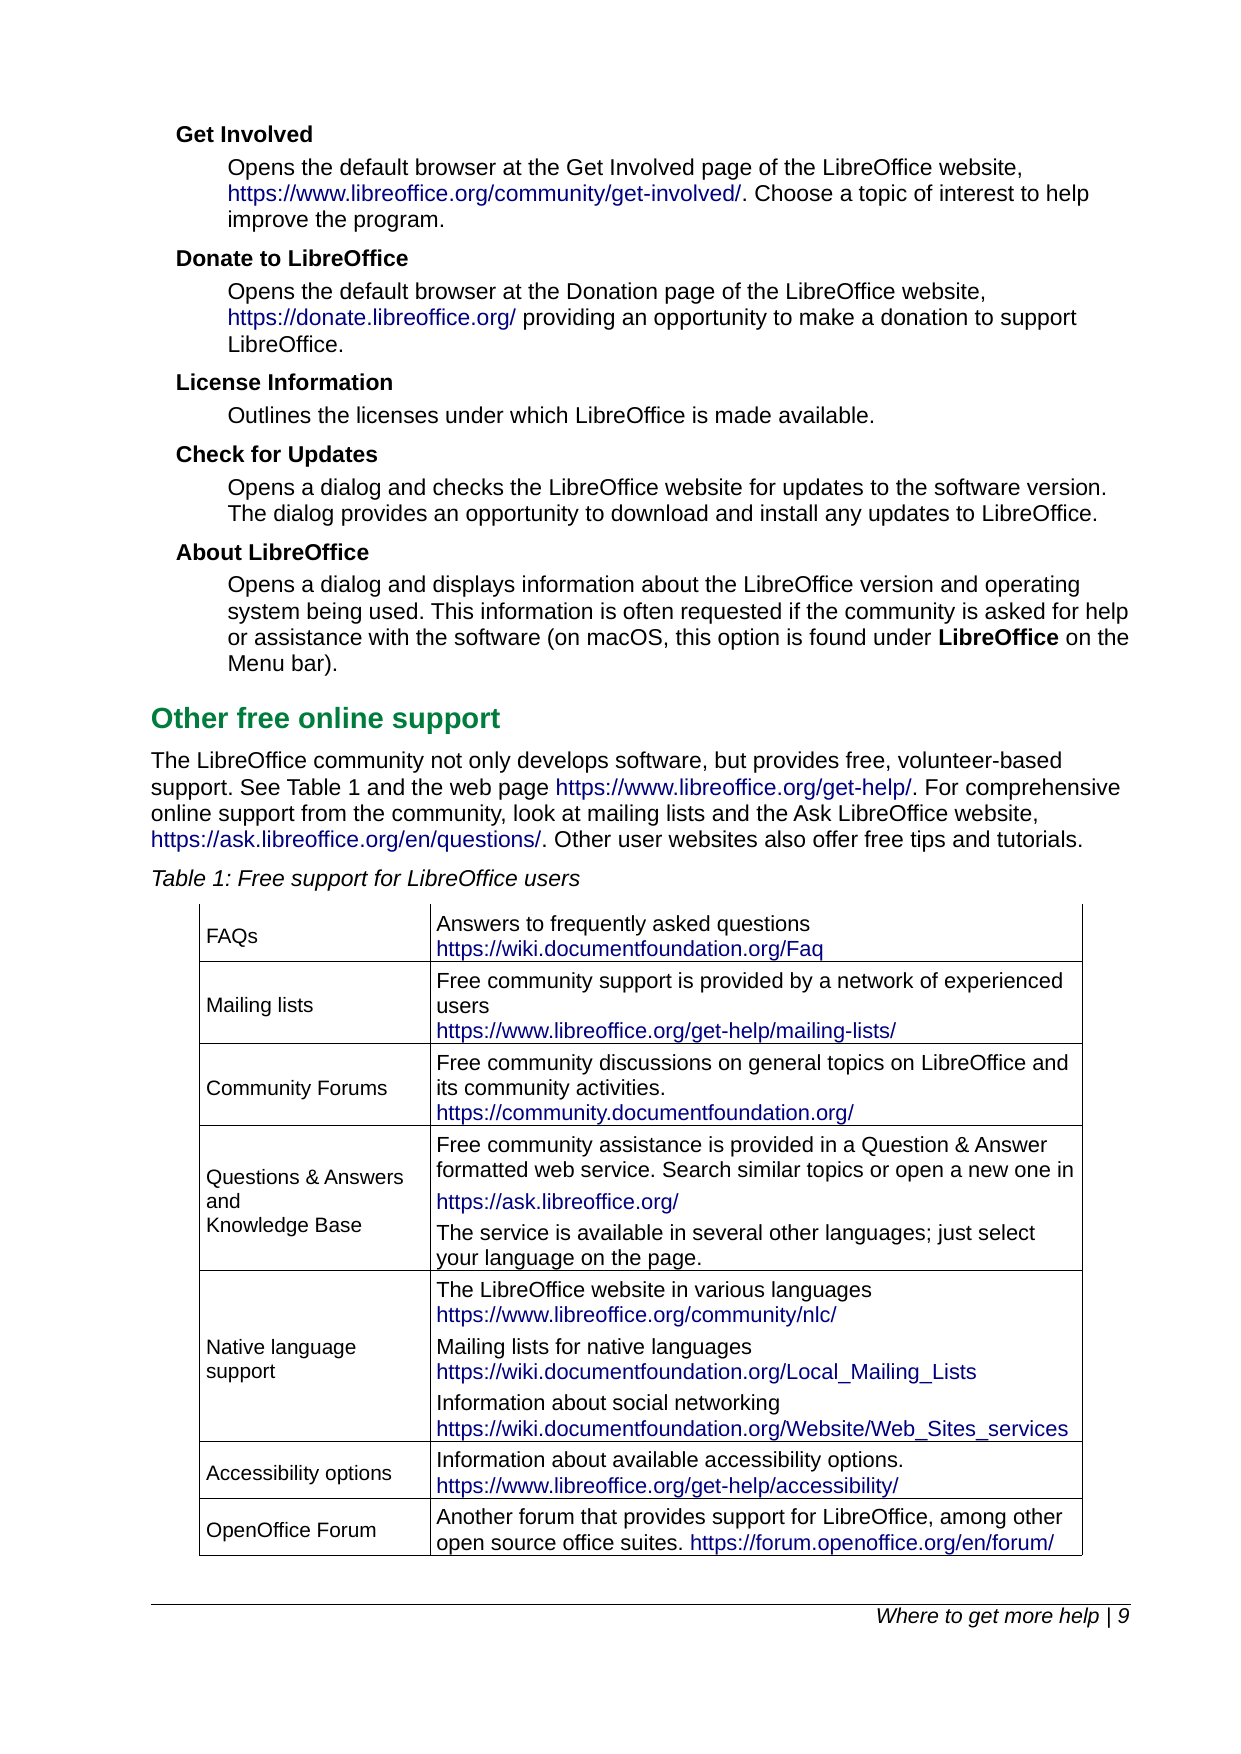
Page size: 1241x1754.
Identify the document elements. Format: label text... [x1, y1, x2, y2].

table_cell Free community discussions on general topics on LibreOffice and its community activities. https://community.documentfoundation.org/ [431, 1044, 1082, 1125]
table_header FAQs [200, 904, 430, 961]
table_cell Another forum that provides support for LibreOffice, among other open source office suites. https://forum.openoffice.org/en/forum/ [431, 1499, 1082, 1555]
table_cell Free community assistance is provided in a Question & Answer formatted web service. Search similar topics or open a new one in https://ask.libreoffice.org/ The service is available in several other languages; just select your language on the page. [431, 1126, 1082, 1270]
text Check for Updates [176, 441, 1131, 467]
text Opens a dialog and checks the LibreOffice website for updates to the software version. The dialog provides an opportunity to download and install any updates to LibreOffice. [227, 473, 1131, 526]
table_cell ‍Community Forums [200, 1044, 430, 1125]
table_cell Free community support is provided by a network of experienced users https://www.libreoffice.org/get-help/mailing-lists/ [431, 962, 1082, 1043]
text The LibreOffice community not only develops software, but provides free, volunteer-based support. See Table 1 and the web page https://www.libreoffice.org/get-help/. For comprehensive online support from the community, look at mailing lists and the Ask LibreOffice website, https://ask.libreoffice.org/en/questions/. Other user websites also offer free tips and tutorials. [151, 747, 1131, 853]
table_cell OpenOffice Forum [200, 1499, 430, 1555]
text Donate to LibreOffice [176, 245, 1131, 272]
text Opens the default browser at the Get Involved page of the LibreOffice website, https://www.libreoffice.org/community/get-involved/. Choose a topic of interest to help improve the program. [227, 154, 1131, 233]
text Get Involved [176, 121, 1131, 147]
table_header Answers to frequently asked questions https://wiki.documentfoundation.org/Faq [431, 904, 1082, 961]
text Opens a dialog and displays information about the LibreOffice version and operating system being used. This information is often requested if the community is asked for help or assistance with the software (on macOS, this option is found under LibreOffice on the Menu bar). [227, 571, 1131, 677]
table_cell Accessibility options [200, 1442, 430, 1498]
text About LibreOffice [176, 539, 1131, 565]
table_cell Native language support [200, 1271, 430, 1441]
text License Information [176, 369, 1131, 396]
subtitle Other free online support [151, 701, 1131, 735]
table_cell Questions & Answers and Knowledge Base [200, 1126, 430, 1270]
text Opens the default browser at the Donation page of the LibreOffice website, https://donate.libreoffice.org/ providing an opportunity to make a donation to support LibreOffice. [227, 278, 1131, 357]
text Outlines the licenses under which LibreOffice is made available. [227, 402, 1131, 428]
table_cell Mailing lists [200, 962, 430, 1043]
table_cell The LibreOffice website in various languages https://www.libreoffice.org/community/nlc/ Mailing lists for native languages https://wiki.documentfoundation.org/Local_Mailing_Lists Information about social networking https://wiki.documentfoundation.org/Website/Web_Sites_services [431, 1271, 1082, 1441]
text Table 1: Free support for LibreOffice users [151, 865, 1131, 892]
table_cell Information about available accessibility options. https://www.libreoffice.org/get-help/accessibility/ [431, 1442, 1082, 1498]
